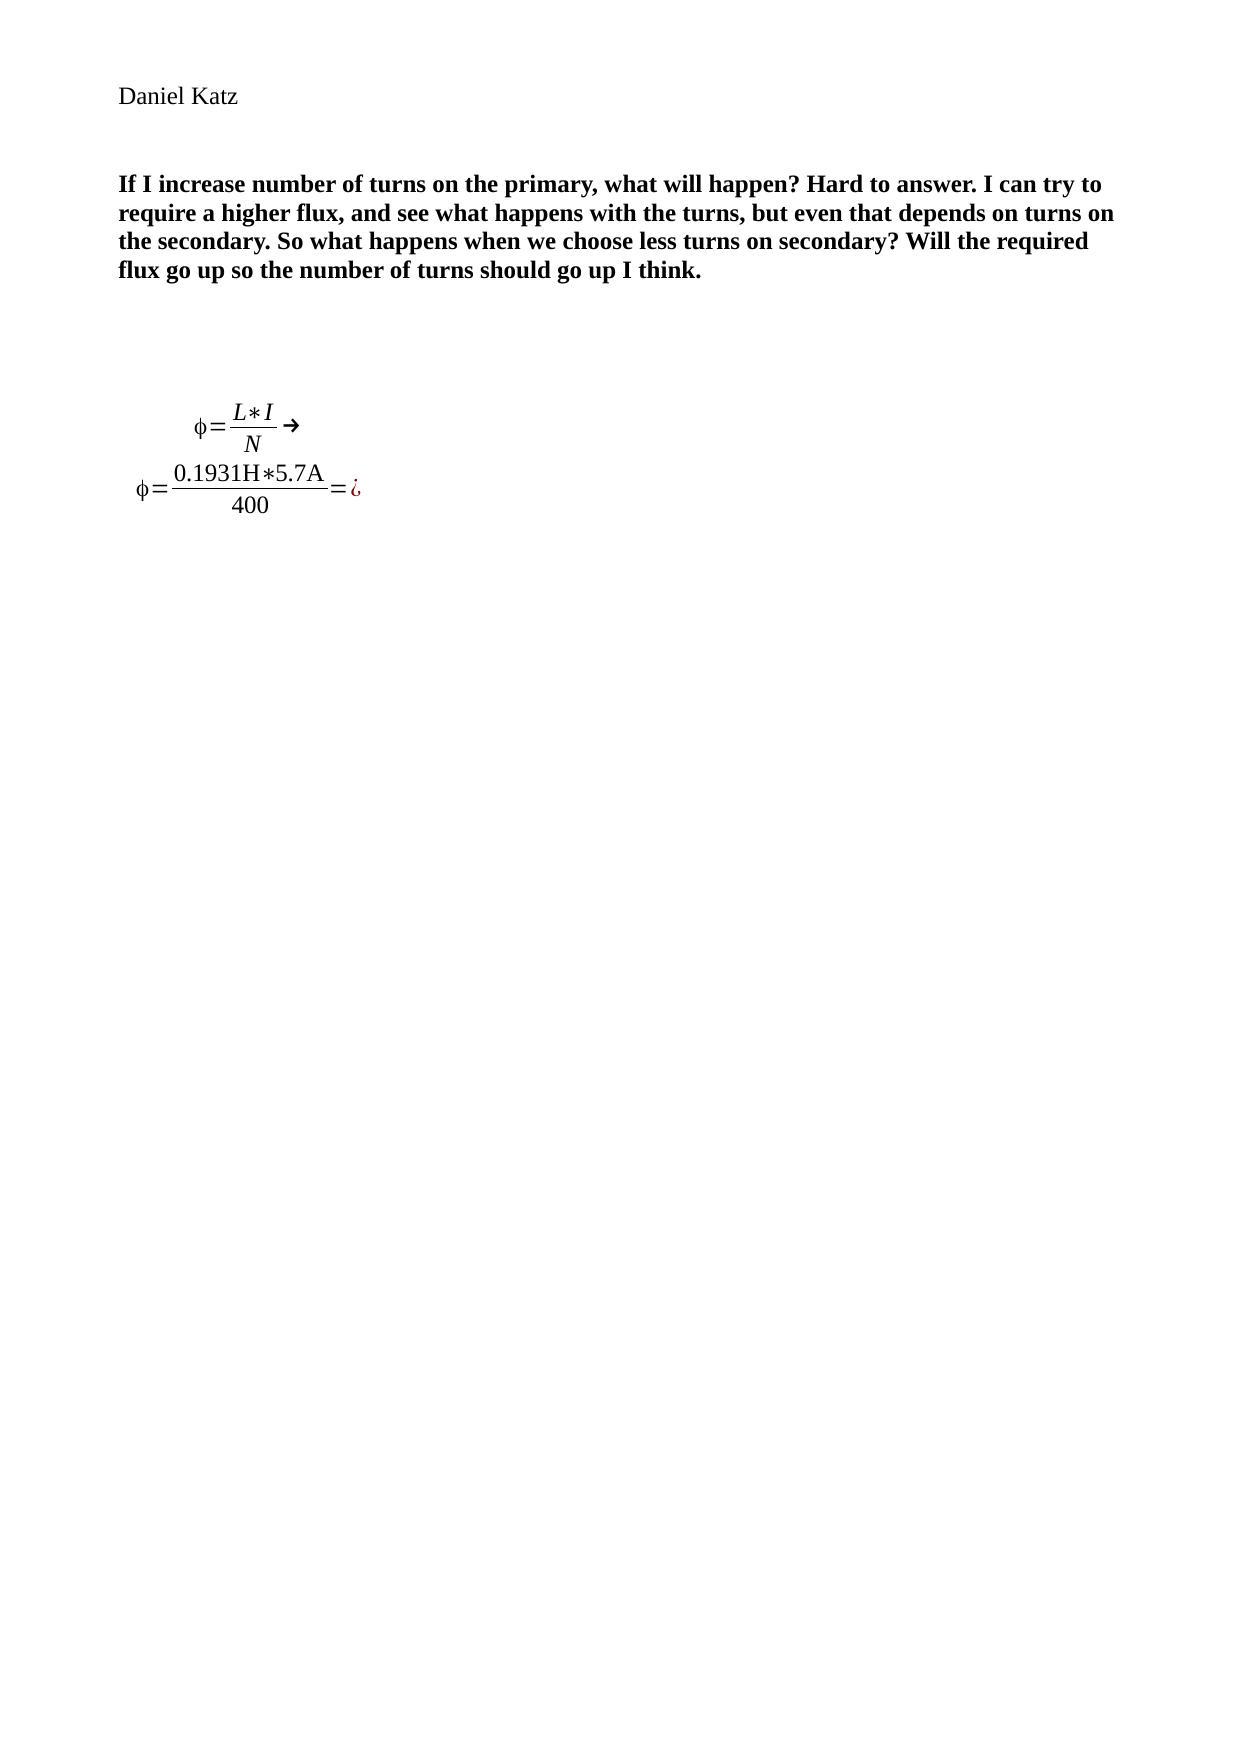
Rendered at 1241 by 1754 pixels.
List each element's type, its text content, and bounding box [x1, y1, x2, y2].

text If I increase number of turns on the primary, what will happen? Hard to answer. I can try to require a higher flux, and see what happens with the turns, but even that depends on turns on the secondary. So what happens when we choose less turns on secondary? Will the required flux go up so the number of turns should go up I think. [118, 169, 1122, 284]
